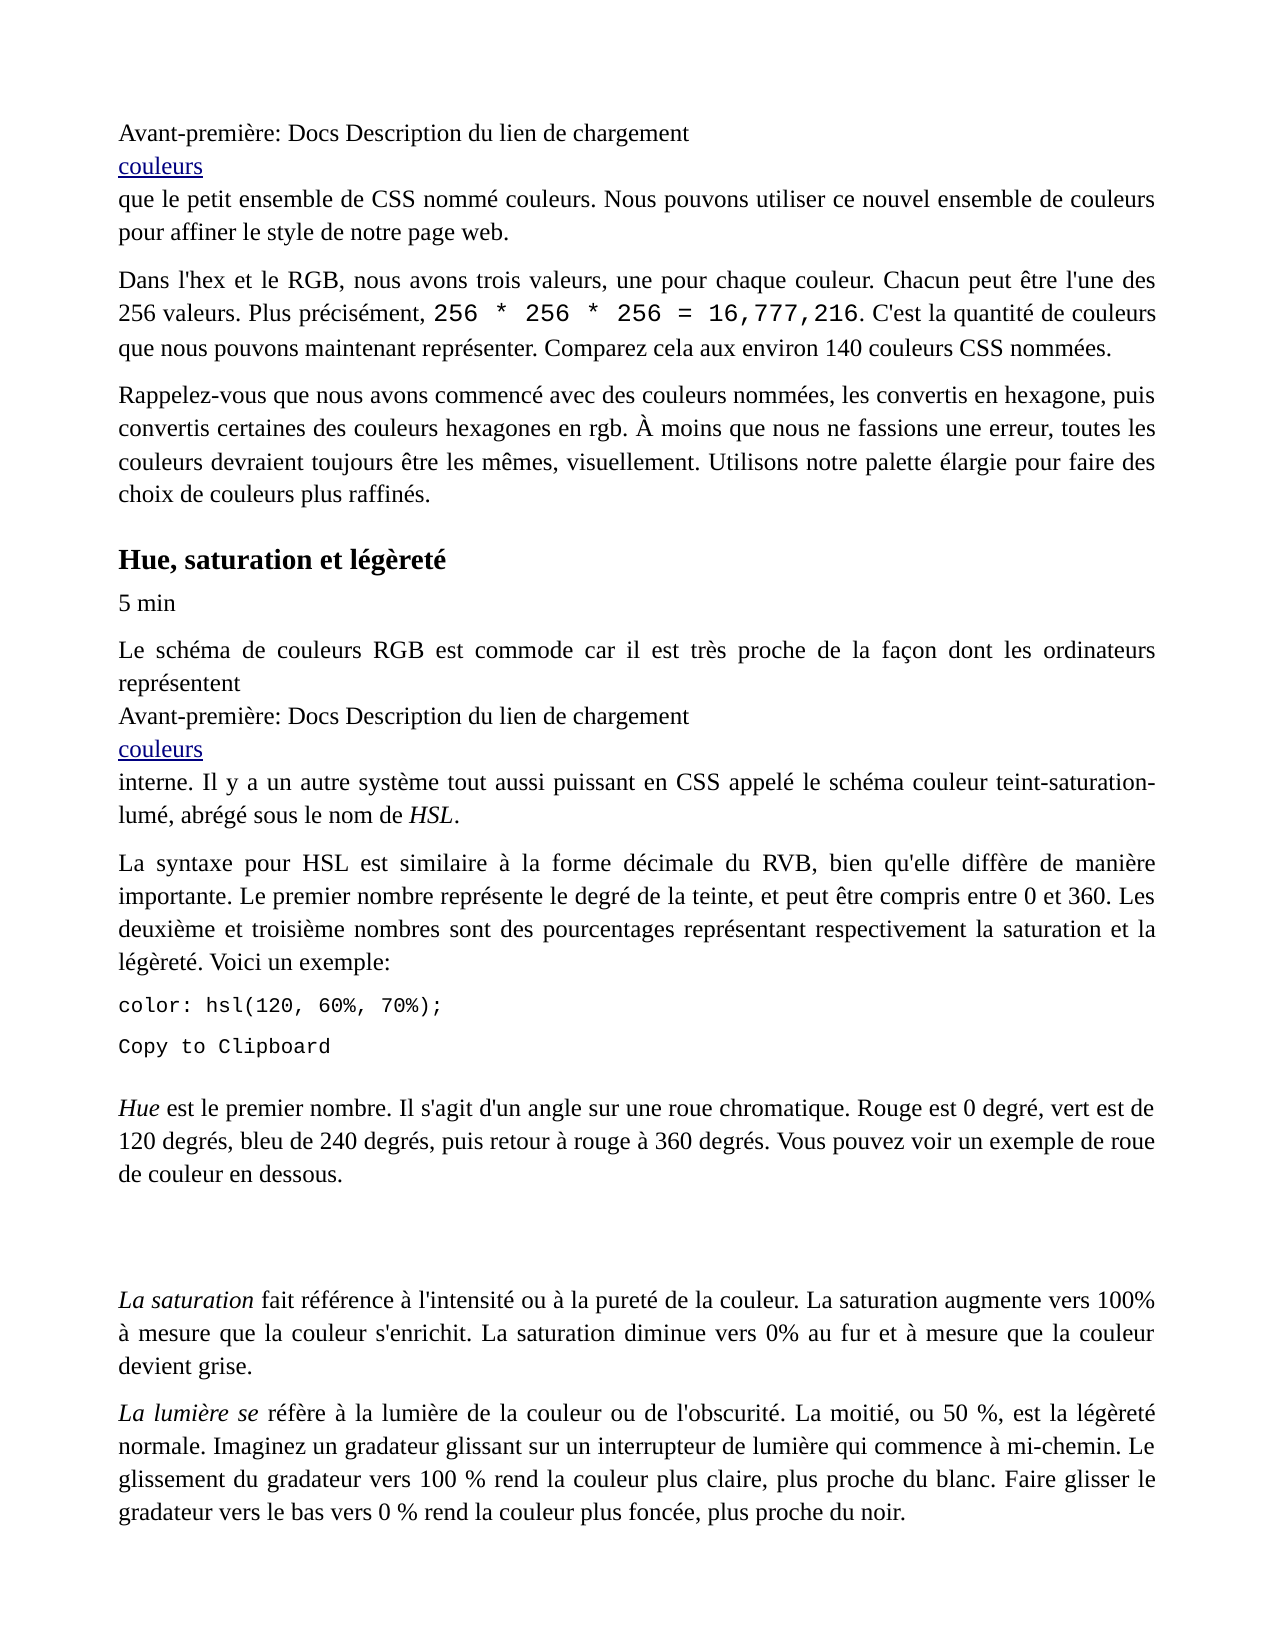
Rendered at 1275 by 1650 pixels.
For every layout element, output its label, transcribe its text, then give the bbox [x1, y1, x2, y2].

text color: hsl(120, 60%, 70%); [118, 995, 1157, 1018]
text Copy to Clipboard [118, 1037, 1157, 1060]
text La saturation fait référence à l'intensité ou à la pureté de la couleur. La saturation augmente vers 100% à mesure que la couleur s'enrichit. La saturation diminue vers 0% au fur et à mesure que la couleur devient grise. [118, 1285, 1157, 1379]
text Avant-première: Docs Description du lien de chargement [118, 701, 1157, 730]
text interne. Il y a un autre système tout aussi puissant en CSS appelé le schéma couleur teint-saturation-lumé, abrégé sous le nom de HSL. [118, 767, 1157, 829]
text La syntaxe pour HSL est similaire à la forme décimale du RVB, bien qu'elle diffère de manière importante. Le premier nombre représente le degré de la teinte, et peut être compris entre 0 et 360. Les deuxième et troisième nombres sont des pourcentages représentant respectivement la saturation et la légèreté. Voici un exemple: [118, 848, 1157, 976]
text Avant-première: Docs Description du lien de chargement [118, 118, 1157, 147]
text La lumière se réfère à la lumière de la couleur ou de l'obscurité. La moitié, ou 50 %, est la légèreté normale. Imaginez un gradateur glissant sur un interrupteur de lumière qui commence à mi-chemin. Le glissement du gradateur vers 100 % rend la couleur plus claire, plus proche du blanc. Faire glisser le gradateur vers le bas vers 0 % rend la couleur plus foncée, plus proche du noir. [118, 1398, 1157, 1526]
subtitle Hue, saturation et légèreté [118, 542, 1157, 575]
text Hue est le premier nombre. Il s'agit d'un angle sur une roue chromatique. Rouge est 0 degré, vert est de 120 degrés, bleu de 240 degrés, puis retour à rouge à 360 degrés. Vous pouvez voir un exemple de roue de couleur en dessous. [118, 1093, 1157, 1188]
text Rappelez-vous que nous avons commencé avec des couleurs nommées, les convertis en hexagone, puis convertis certaines des couleurs hexagones en rgb. À moins que nous ne fassions une erreur, toutes les couleurs devraient toujours être les mêmes, visuellement. Utilisons notre palette élargie pour faire des choix de couleurs plus raffinés. [118, 381, 1157, 508]
text couleurs [118, 734, 1157, 763]
text couleurs [118, 151, 1157, 180]
text que le petit ensemble de CSS nommé couleurs. Nous pouvons utiliser ce nouvel ensemble de couleurs pour affiner le style de notre page web. [118, 184, 1157, 246]
text Le schéma de couleurs RGB est commode car il est très proche de la façon dont les ordinateurs représentent [118, 635, 1157, 697]
text 5 min [118, 588, 1157, 617]
text Dans l'hex et le RGB, nous avons trois valeurs, une pour chaque couleur. Chacun peut être l'une des 256 valeurs. Plus précisément, 256 * 256 * 256 = 16,777,216. C'est la quantité de couleurs que nous pouvons maintenant représenter. Comparez cela aux environ 140 couleurs CSS nommées. [118, 265, 1157, 362]
